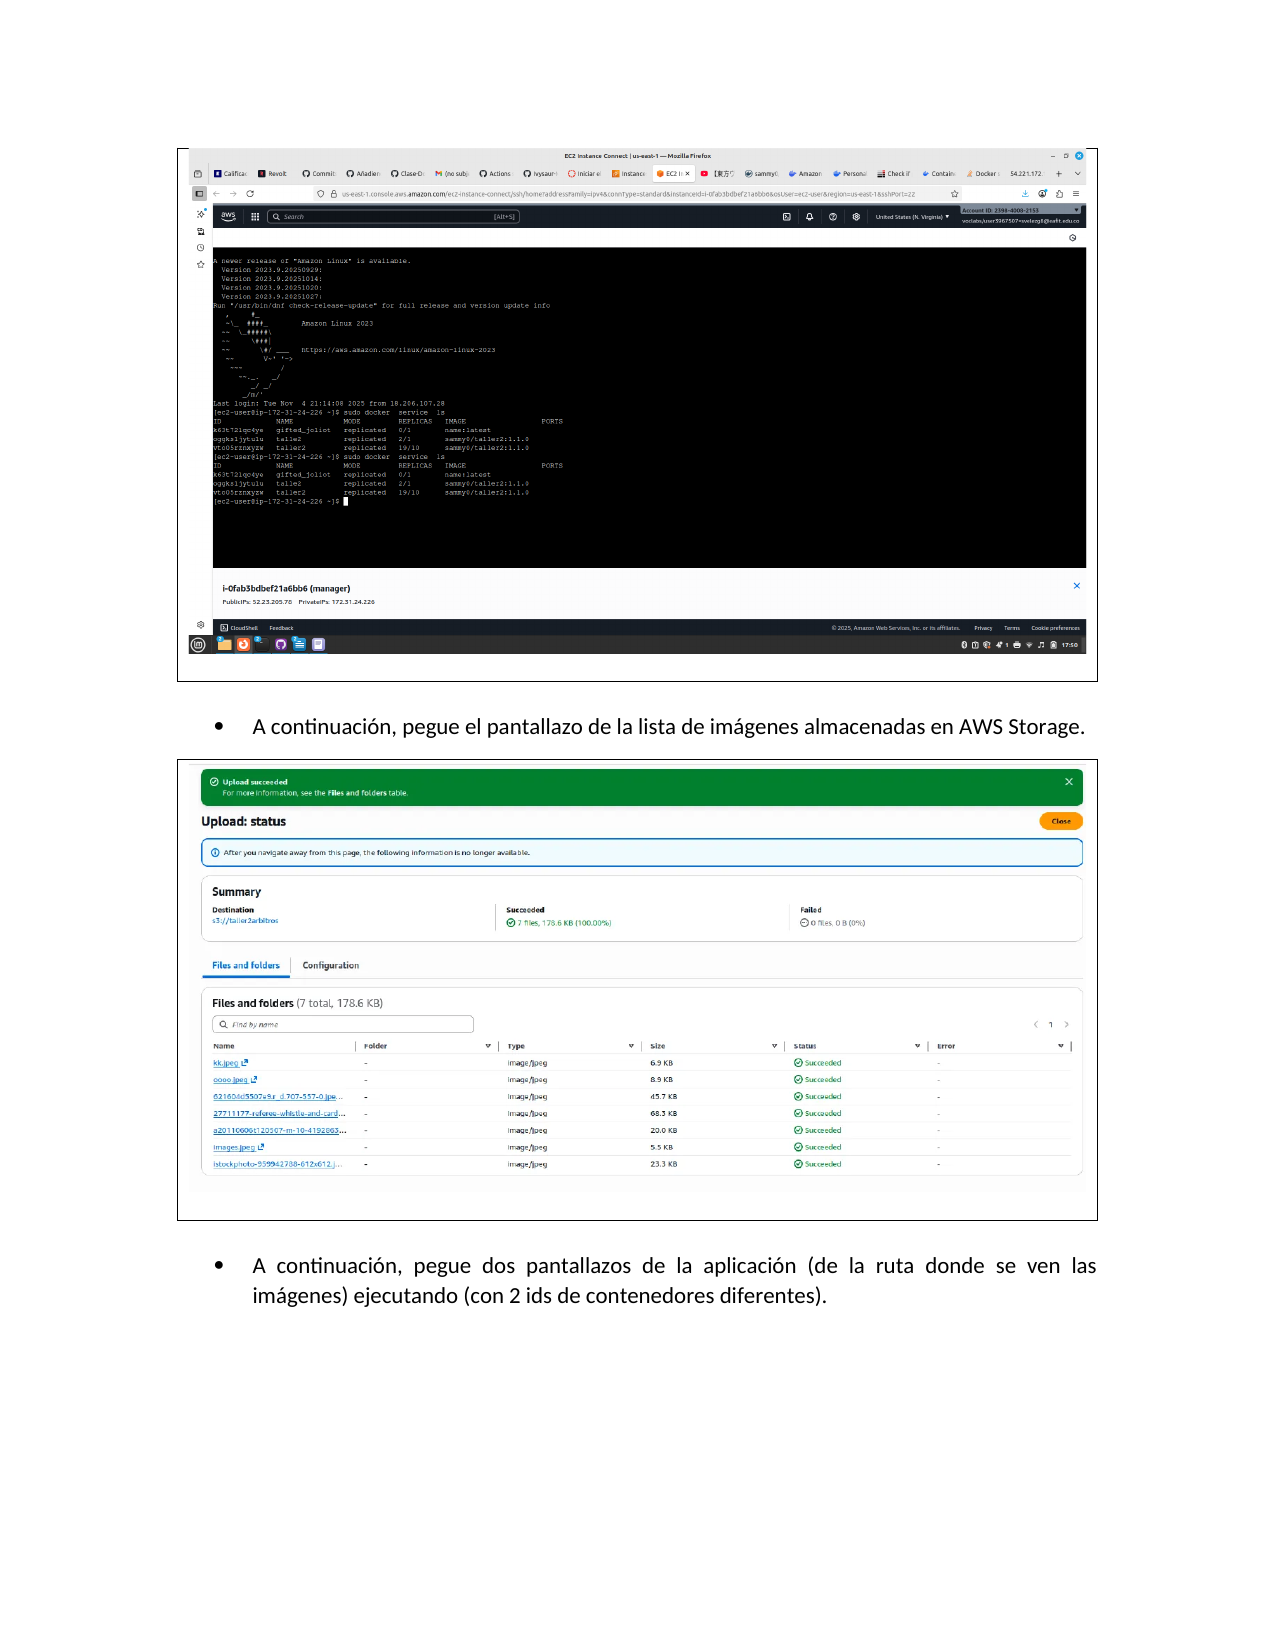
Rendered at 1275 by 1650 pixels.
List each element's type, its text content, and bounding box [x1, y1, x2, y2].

list A continuación, pegue el pantallazo de la lista de imágenes almacenadas en AWS Storage. [215, 712, 1098, 741]
list A continuación, pegue dos pantallazos de la aplicación (de la ruta donde se ven las imágenes) ejecutando (con 2 ids de contenedores diferentes). [215, 1251, 1098, 1309]
picture [188, 760, 1087, 1192]
table_header [178, 760, 1097, 1220]
picture [188, 148, 1087, 654]
table_header [178, 149, 1097, 681]
